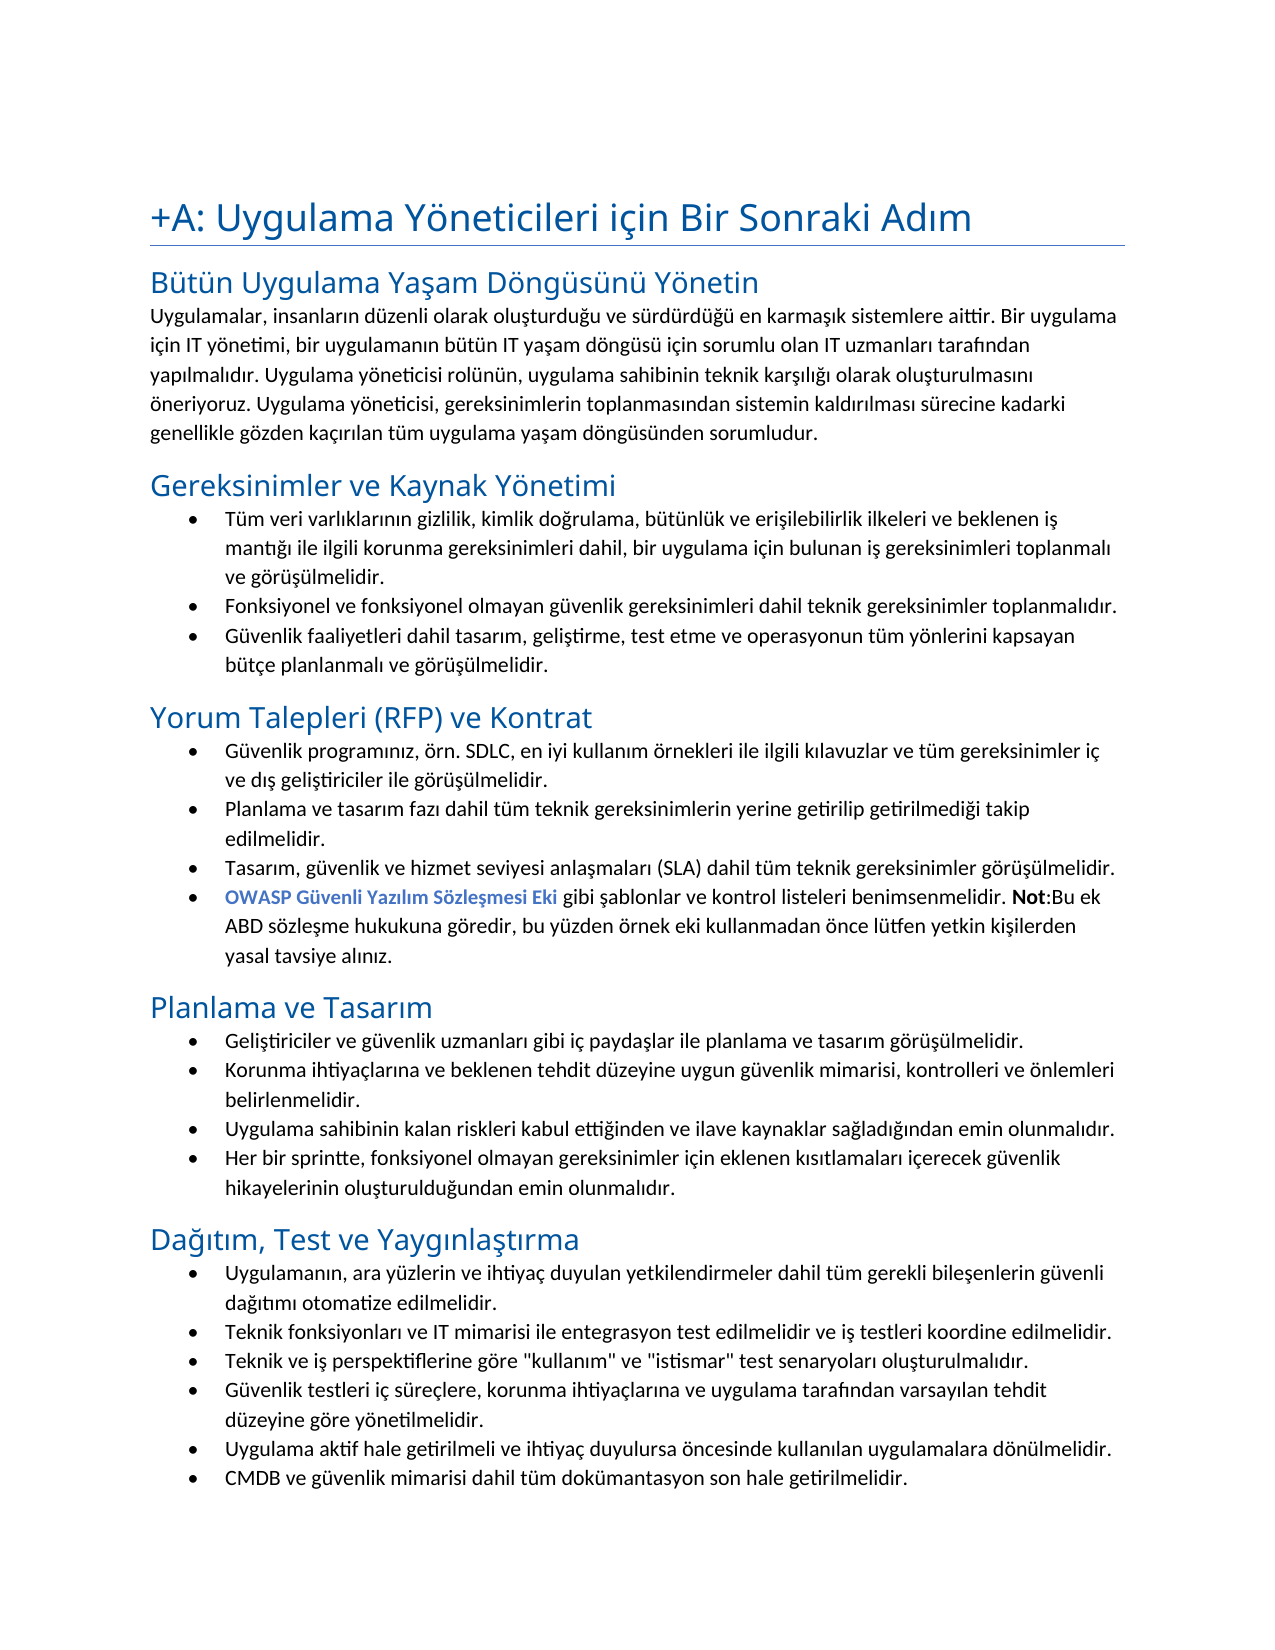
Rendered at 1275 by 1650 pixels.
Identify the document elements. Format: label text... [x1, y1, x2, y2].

subtitle Yorum Talepleri (RFP) ve Kontrat [150, 697, 1125, 737]
list Geliştiriciler ve güvenlik uzmanları gibi iç paydaşlar ile planlama ve tasarım görüşülmelidir. [187, 1027, 1125, 1054]
text Uygulamalar, insanların düzenli olarak oluşturduğu ve sürdürdüğü en karmaşık sistemlere aittir. Bir uygulama için IT yönetimi, bir uygulamanın bütün IT yaşam döngüsü için sorumlu olan IT uzmanları tarafından yapılmalıdır. Uygulama yöneticisi rolünün, uygulama sahibinin teknik karşılığı olarak oluşturulmasını öneriyoruz. Uygulama yöneticisi, gereksinimlerin toplanmasından sistemin kaldırılması sürecine kadarki genellikle gözden kaçırılan tüm uygulama yaşam döngüsünden sorumludur. [150, 302, 1125, 446]
list Tüm veri varlıklarının gizlilik, kimlik doğrulama, bütünlük ve erişilebilirlik ilkeleri ve beklenen iş mantığı ile ilgili korunma gereksinimleri dahil, bir uygulama için bulunan iş gereksinimleri toplanmalı ve görüşülmelidir. [187, 505, 1125, 590]
list OWASP Güvenli Yazılım Sözleşmesi Eki gibi şablonlar ve kontrol listeleri benimsenmelidir. Not:Bu ek ABD sözleşme hukukuna göredir, bu yüzden örnek eki kullanmadan önce lütfen yetkin kişilerden yasal tavsiye alınız. [187, 883, 1125, 968]
list Uygulama sahibinin kalan riskleri kabul ettiğinden ve ilave kaynaklar sağladığından emin olunmalıdır. [187, 1115, 1125, 1142]
list Planlama ve tasarım fazı dahil tüm teknik gereksinimlerin yerine getirilip getirilmediği takip edilmelidir. [187, 795, 1125, 851]
list Güvenlik testleri iç süreçlere, korunma ihtiyaçlarına ve uygulama tarafından varsayılan tehdit düzeyine göre yönetilmelidir. [187, 1376, 1125, 1432]
list Güvenlik programınız, örn. SDLC, en iyi kullanım örnekleri ile ilgili kılavuzlar ve tüm gereksinimler iç ve dış geliştiriciler ile görüşülmelidir. [187, 737, 1125, 793]
list Uygulamanın, ara yüzlerin ve ihtiyaç duyulan yetkilendirmeler dahil tüm gerekli bileşenlerin güvenli dağıtımı otomatize edilmelidir. [187, 1259, 1125, 1315]
list Tasarım, güvenlik ve hizmet seviyesi anlaşmaları (SLA) dahil tüm teknik gereksinimler görüşülmelidir. [187, 854, 1125, 881]
subtitle Dağıtım, Test ve Yaygınlaştırma [150, 1220, 1125, 1259]
list Teknik ve iş perspektiflerine göre "kullanım" ve "istismar" test senaryoları oluşturulmalıdır. [187, 1347, 1125, 1374]
subtitle Bütün Uygulama Yaşam Döngüsünü Yönetin [150, 262, 1125, 302]
list Her bir sprintte, fonksiyonel olmayan gereksinimler için eklenen kısıtlamaları içerecek güvenlik hikayelerinin oluşturulduğundan emin olunmalıdır. [187, 1144, 1125, 1200]
list Uygulama aktif hale getirilmeli ve ihtiyaç duyulursa öncesinde kullanılan uygulamalara dönülmelidir. [187, 1435, 1125, 1462]
list Fonksiyonel ve fonksiyonel olmayan güvenlik gereksinimleri dahil teknik gereksinimler toplanmalıdır. [187, 593, 1125, 619]
list Teknik fonksiyonları ve IT mimarisi ile entegrasyon test edilmelidir ve iş testleri koordine edilmelidir. [187, 1318, 1125, 1344]
subtitle Gereksinimler ve Kaynak Yönetimi [150, 465, 1125, 505]
list Güvenlik faaliyetleri dahil tasarım, geliştirme, test etme ve operasyonun tüm yönlerini kapsayan bütçe planlanmalı ve görüşülmelidir. [187, 622, 1125, 678]
subtitle +A: Uygulama Yöneticileri için Bir Sonraki Adım [150, 192, 1125, 245]
subtitle Planlama ve Tasarım [150, 988, 1125, 1027]
list CMDB ve güvenlik mimarisi dahil tüm dokümantasyon son hale getirilmelidir. [187, 1464, 1125, 1491]
list Korunma ihtiyaçlarına ve beklenen tehdit düzeyine uygun güvenlik mimarisi, kontrolleri ve önlemleri belirlenmelidir. [187, 1057, 1125, 1113]
